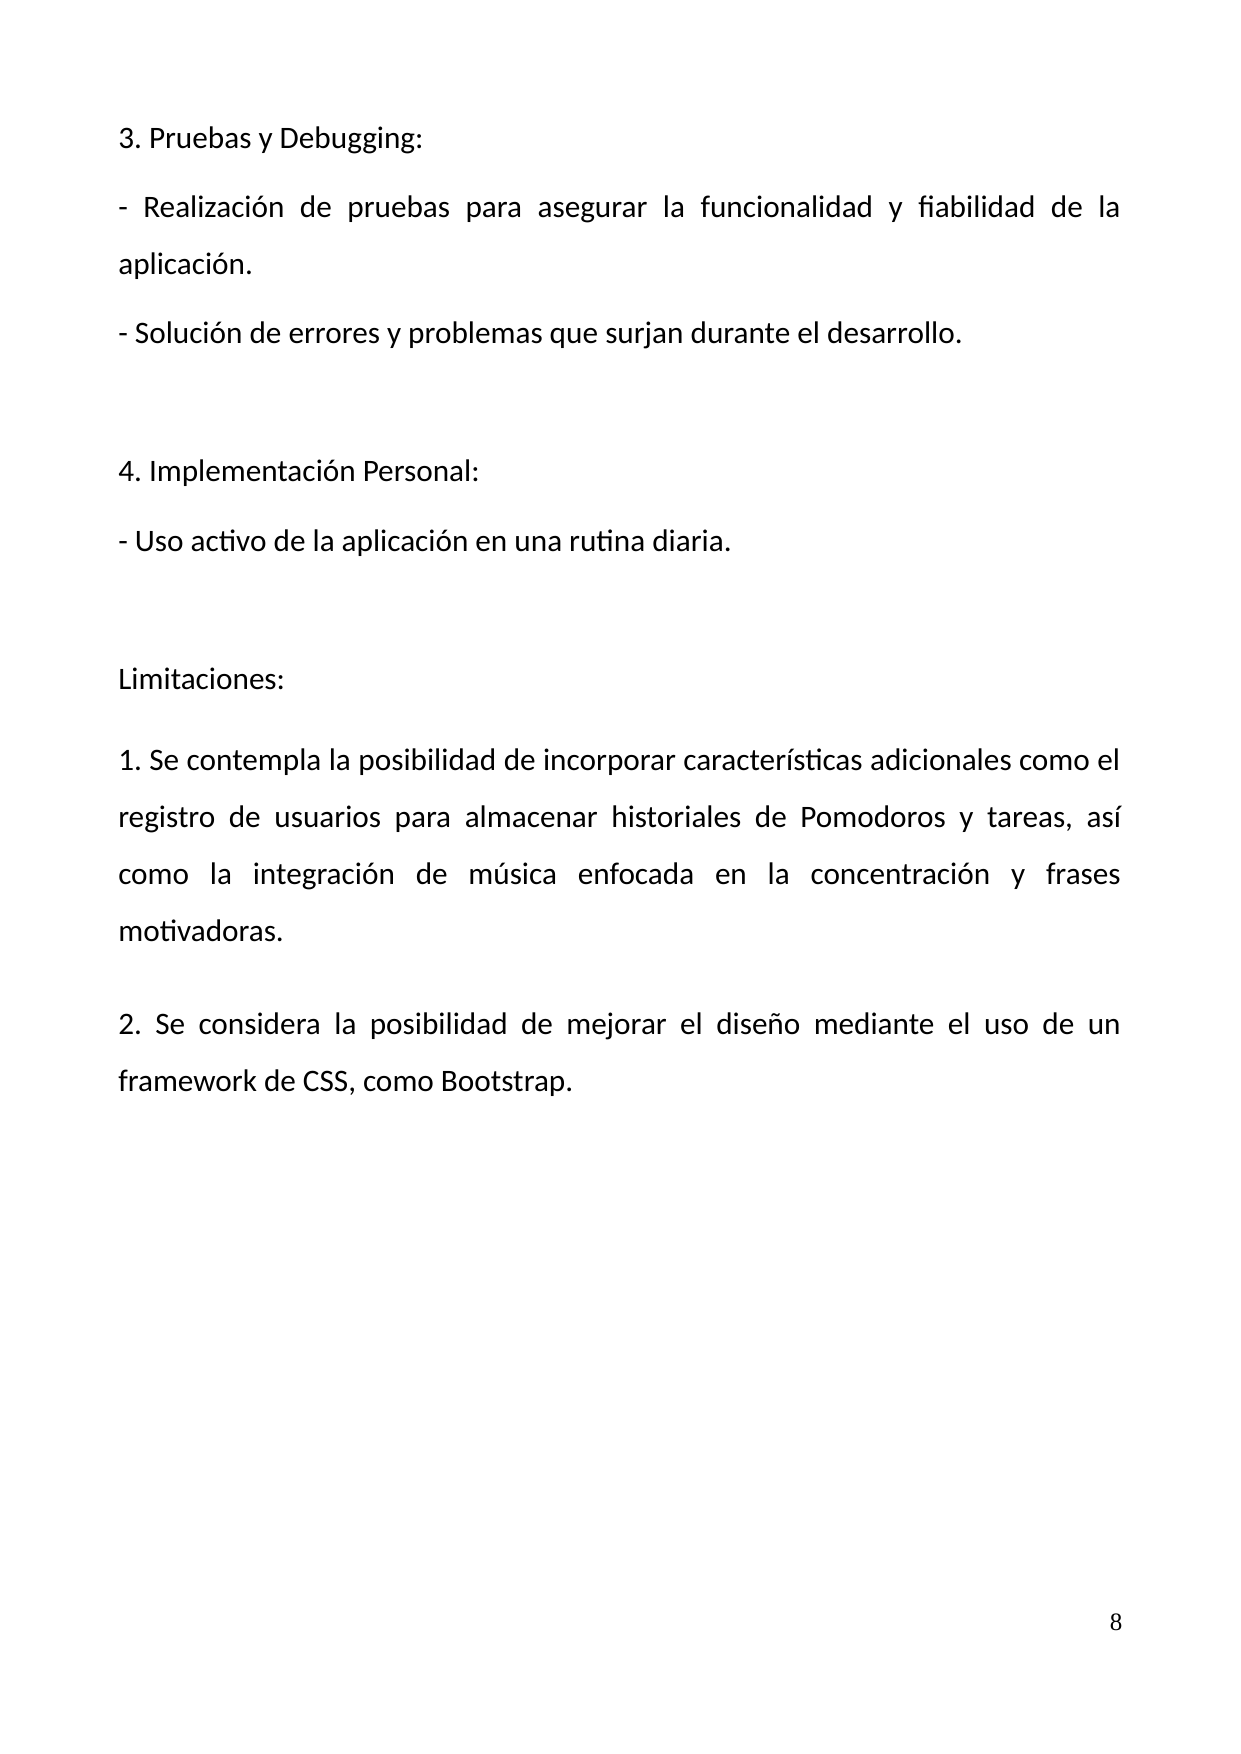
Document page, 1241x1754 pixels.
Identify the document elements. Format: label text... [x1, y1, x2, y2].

text - Solución de errores y problemas que surjan durante el desarrollo. [118, 313, 1122, 352]
text - Realización de pruebas para asegurar la funcionalidad y fiabilidad de la aplicación. [118, 187, 1122, 282]
text 2. Se considera la posibilidad de mejorar el diseño mediante el uso de un framework de CSS, como Bootstrap. [118, 1004, 1122, 1099]
text 4. Implementación Personal: [118, 452, 1122, 490]
text 1. Se contempla la posibilidad de incorporar características adicionales como el registro de usuarios para almacenar historiales de Pomodoros y tareas, así como la integración de música enfocada en la concentración y frases motivadoras. [118, 740, 1122, 949]
text Limitaciones: [118, 659, 1122, 697]
text - Uso activo de la aplicación en una rutina diaria. [118, 521, 1122, 559]
text 3. Pruebas y Debugging: [118, 118, 1122, 156]
